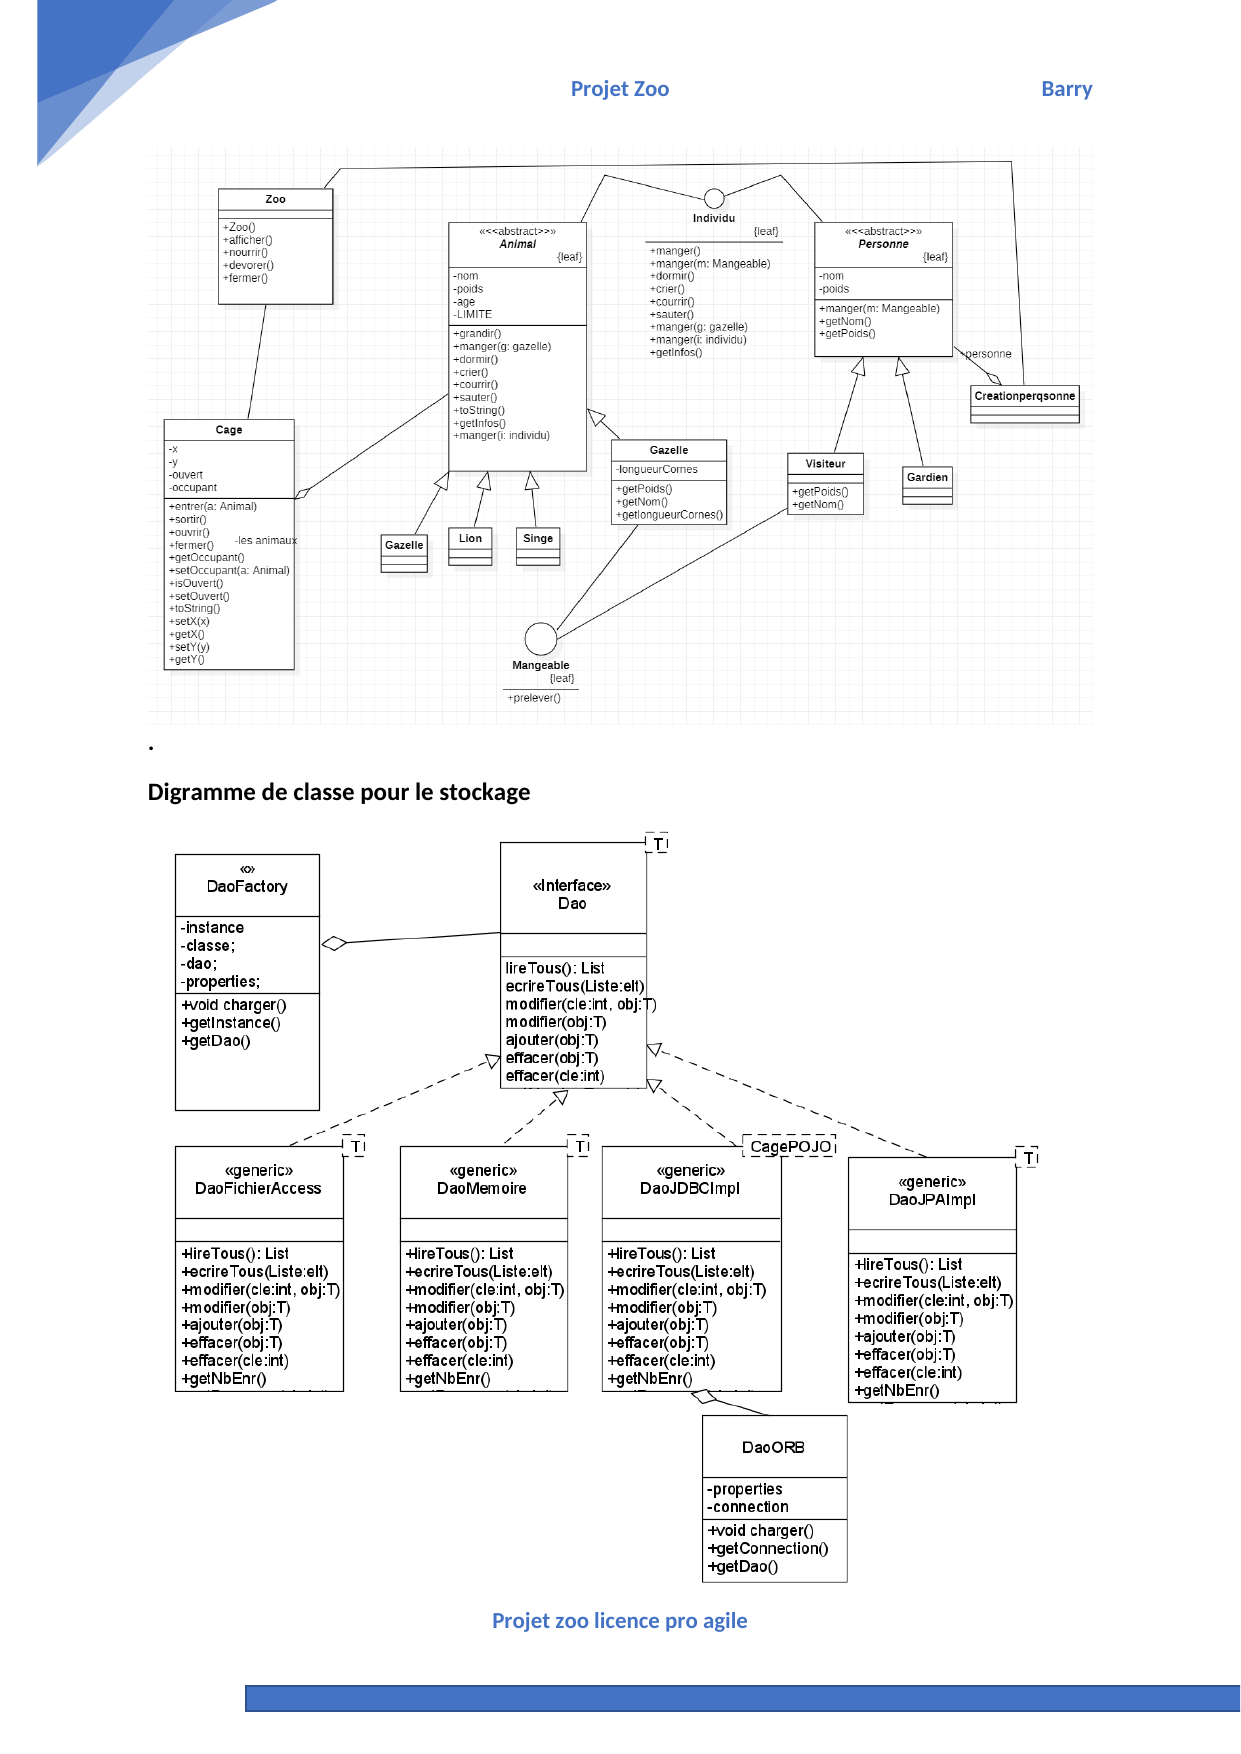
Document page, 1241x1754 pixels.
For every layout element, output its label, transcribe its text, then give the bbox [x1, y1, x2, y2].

text Digramme de classe pour le stockage [148, 776, 1093, 806]
text . [148, 725, 1093, 757]
